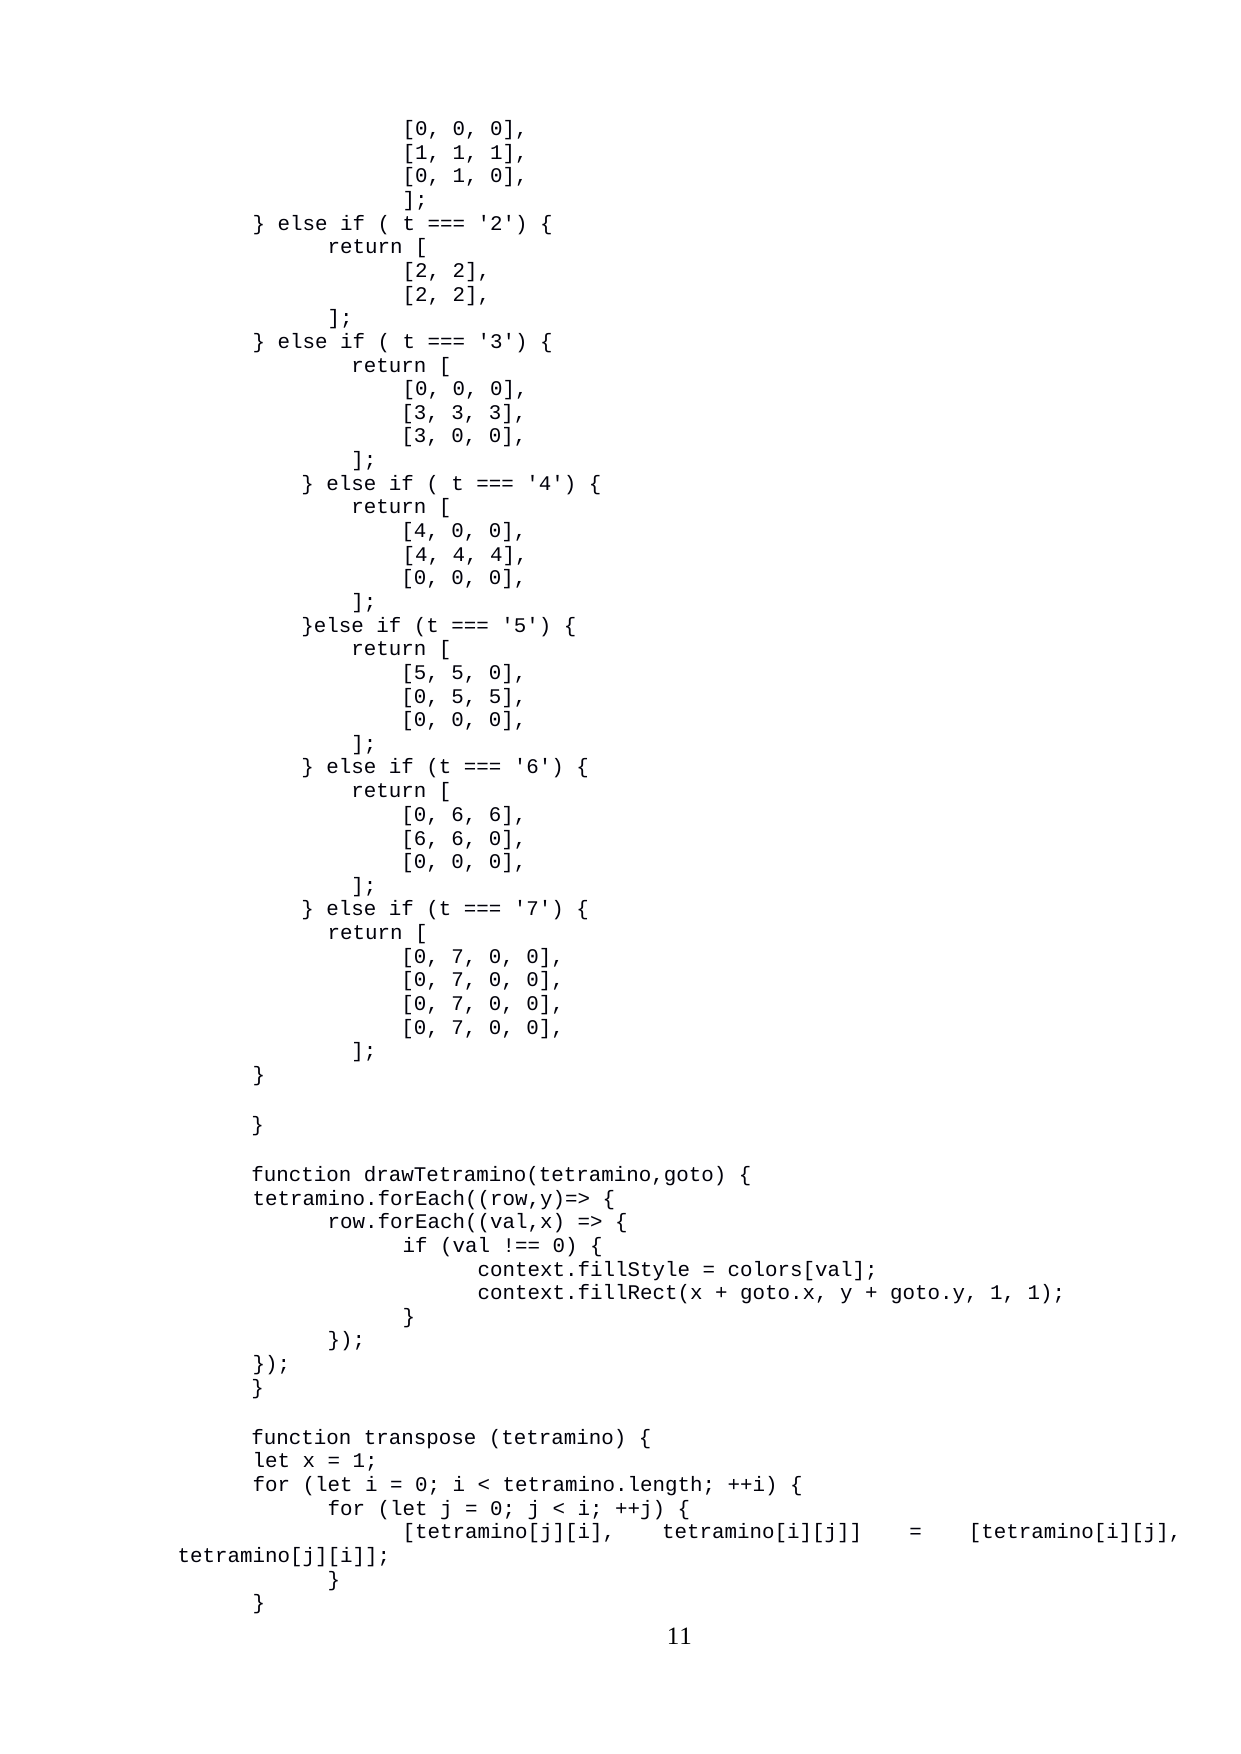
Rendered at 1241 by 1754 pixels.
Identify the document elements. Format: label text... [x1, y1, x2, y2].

text ]; [177, 449, 1181, 473]
text tetramino.forEach((row,y)=> { [177, 1188, 1181, 1211]
text function drawTetramino(tetramino,goto) { [177, 1164, 1181, 1188]
text return [ [177, 922, 1181, 946]
text [0, 0, 0], [177, 378, 1181, 402]
text [0, 0, 0], [177, 851, 1181, 875]
text let x = 1; [177, 1450, 1181, 1474]
text } [177, 1064, 1181, 1088]
text [2, 2], [177, 260, 1181, 284]
text row.forEach((val,x) => { [177, 1211, 1181, 1235]
text context.fillRect(x + goto.x, y + goto.y, 1, 1); [177, 1282, 1181, 1306]
text [4, 4, 4], [177, 544, 1181, 567]
text ]; [177, 307, 1181, 331]
text }); [177, 1329, 1181, 1353]
text context.fillStyle = colors[val]; [177, 1258, 1181, 1282]
text ]; [177, 189, 1181, 213]
text } else if ( t === '4') { [177, 473, 1181, 496]
text [0, 0, 0], [177, 709, 1181, 733]
text ]; [177, 1040, 1181, 1064]
text [0, 1, 0], [177, 165, 1181, 189]
text } else if (t === '7') { [177, 898, 1181, 922]
text [0, 0, 0], [177, 118, 1181, 142]
text } [177, 1306, 1181, 1329]
text } else if ( t === '2') { [177, 213, 1181, 236]
text ]; [177, 875, 1181, 898]
text return [ [177, 780, 1181, 804]
text [6, 6, 0], [177, 827, 1181, 851]
text [1, 1, 1], [177, 142, 1181, 165]
text } else if (t === '6') { [177, 757, 1181, 780]
text }else if (t === '5') { [177, 615, 1181, 638]
text [0, 7, 0, 0], [177, 993, 1181, 1017]
text for (let i = 0; i < tetramino.length; ++i) { [177, 1474, 1181, 1498]
text [0, 7, 0, 0], [177, 1017, 1181, 1040]
text [2, 2], [177, 284, 1181, 307]
text function transpose (tetramino) { [177, 1427, 1181, 1450]
text [0, 7, 0, 0], [177, 969, 1181, 993]
text [0, 0, 0], [177, 567, 1181, 591]
text [0, 5, 5], [177, 686, 1181, 709]
text [tetramino[j][i], tetramino[i][j]] = [tetramino[i][j], tetramino[j][i]]; [177, 1521, 1181, 1569]
text }); [177, 1353, 1181, 1377]
text if (val !== 0) { [177, 1235, 1181, 1258]
text } [177, 1569, 1181, 1592]
text } [177, 1377, 1181, 1400]
text [5, 5, 0], [177, 662, 1181, 686]
text } else if ( t === '3') { [177, 331, 1181, 354]
text return [ [177, 496, 1181, 520]
text [4, 0, 0], [177, 520, 1181, 544]
text } [177, 1114, 1181, 1138]
text [0, 6, 6], [177, 804, 1181, 827]
text ]; [177, 591, 1181, 615]
text return [ [177, 638, 1181, 662]
text [3, 3, 3], [177, 402, 1181, 426]
text [3, 0, 0], [177, 426, 1181, 449]
text return [ [177, 236, 1181, 260]
text } [177, 1592, 1181, 1616]
text return [ [177, 354, 1181, 378]
text for (let j = 0; j < i; ++j) { [177, 1498, 1181, 1521]
text [0, 7, 0, 0], [177, 946, 1181, 969]
text ]; [177, 733, 1181, 757]
